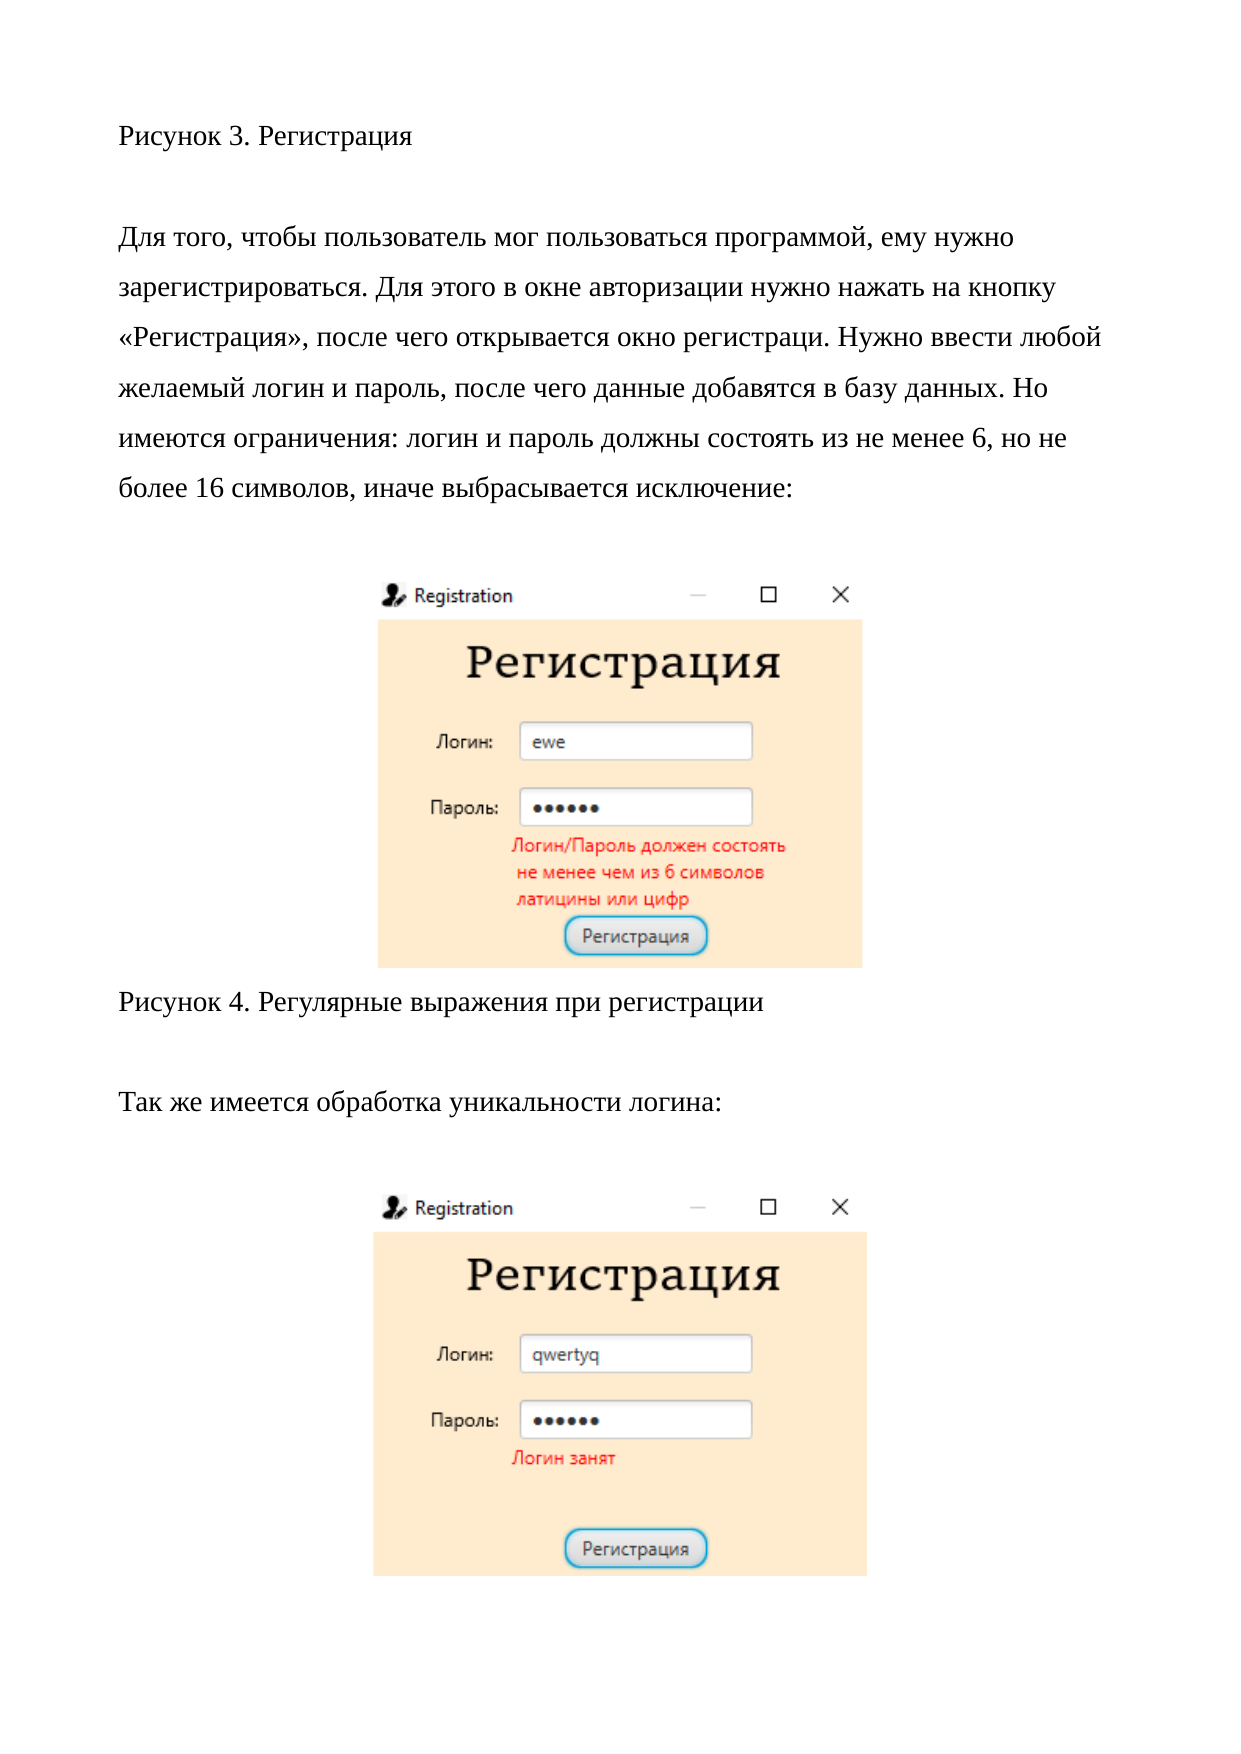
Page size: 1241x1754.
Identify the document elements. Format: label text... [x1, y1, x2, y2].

list Рисунок 4. Регулярные выражения при регистрации Так же имеется обработка уникальности логина: [118, 580, 1113, 1118]
list [118, 1194, 1113, 1626]
picture [377, 579, 863, 968]
picture [373, 1193, 867, 1576]
list Рисунок 3. Регистрация Для того, чтобы пользователь мог пользоваться программой, ему нужно зарегистрироваться. Для этого в окне авторизации нужно нажать на кнопку «Регистрация», после чего открывается окно регистраци. Нужно ввести любой желаемый логин и пароль, после чего данные добавятся в базу данных. Но имеются ограничения: логин и пароль должны состоять из не менее 6, но не более 16 символов, иначе выбрасывается исключение: [118, 118, 1113, 504]
